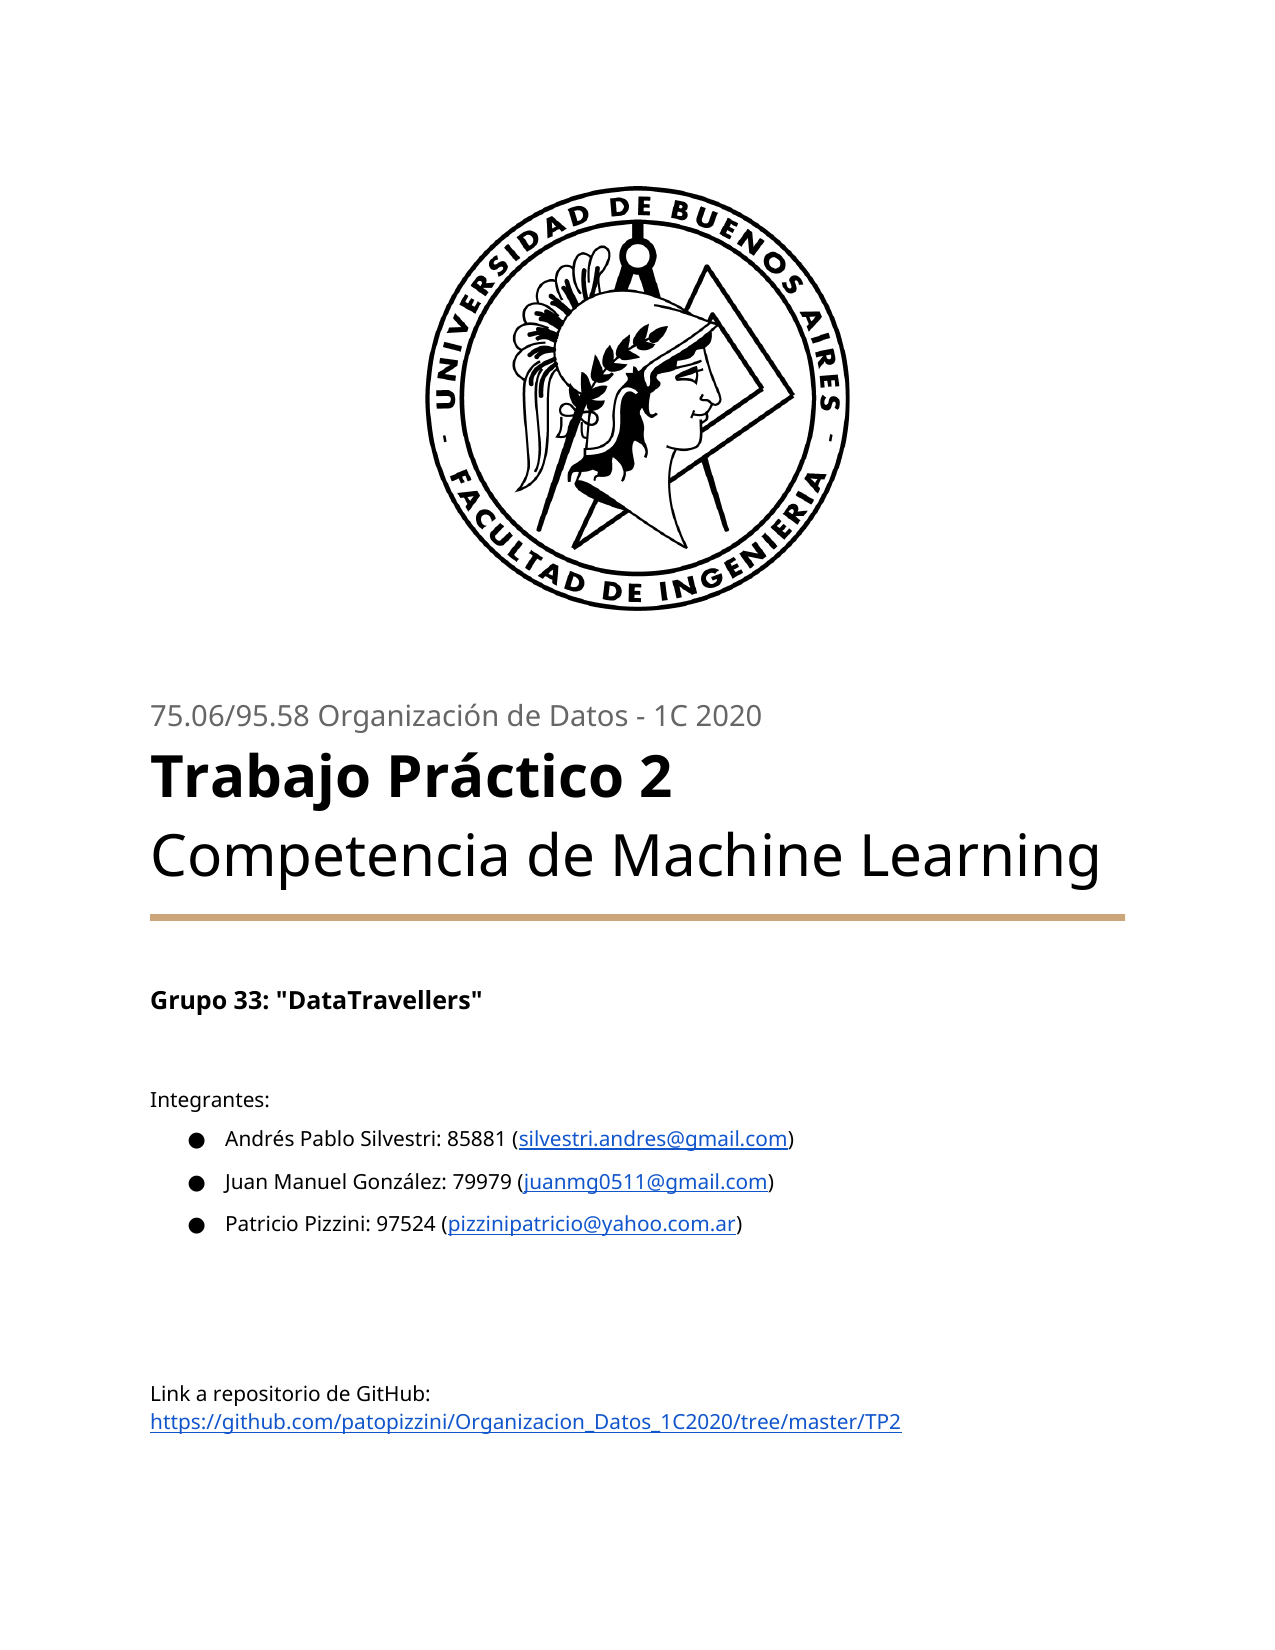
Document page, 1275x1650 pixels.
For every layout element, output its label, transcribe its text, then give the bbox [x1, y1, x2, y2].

picture [425, 186, 850, 611]
picture [150, 914, 1125, 921]
title Trabajo Práctico 2 [150, 735, 1125, 814]
text Link a repositorio de GitHub: https://github.com/patopizzini/Organizacion_Datos_1C2020/tree/master/TP2 [150, 1379, 1125, 1436]
title 75.06/95.58 Organización de Datos - 1C 2020 [150, 695, 1125, 735]
list Juan Manuel González: 79979 (juanmg0511@gmail.com) [187, 1167, 1125, 1195]
list Andrés Pablo Silvestri: 85881 (silvestri.andres@gmail.com) [187, 1124, 1125, 1153]
title Competencia de Machine Learning [150, 814, 1125, 894]
list Patricio Pizzini: 97524 (pizzinipatricio@yahoo.com.ar) [187, 1209, 1125, 1238]
text Grupo 33: "DataTravellers" [150, 982, 1125, 1016]
text Integrantes: [150, 1085, 1125, 1114]
